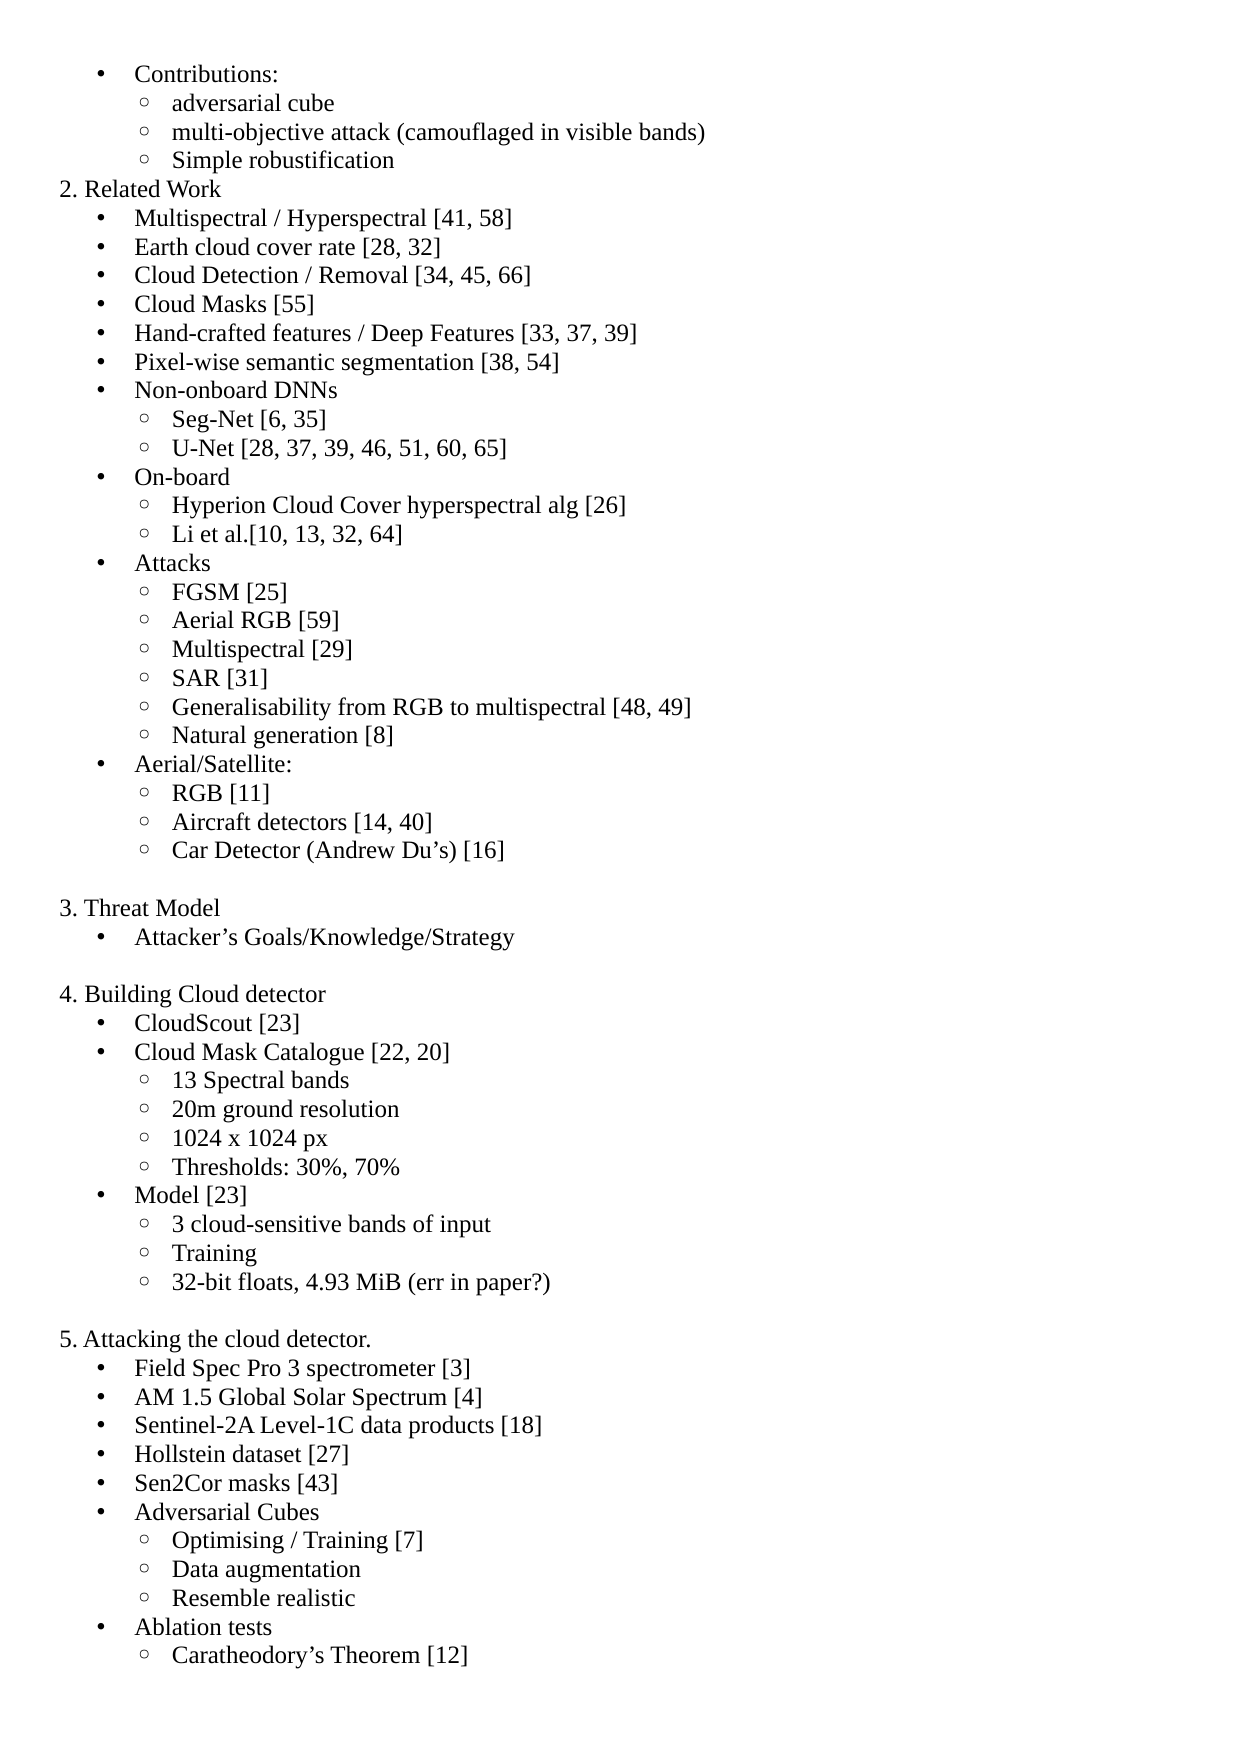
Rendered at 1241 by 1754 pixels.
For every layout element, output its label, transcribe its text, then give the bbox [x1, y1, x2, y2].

list adversarial cube [134, 88, 1181, 117]
list 32-bit floats, 4.93 MiB (err in paper?) [134, 1267, 1181, 1295]
list FGSM [25] [134, 577, 1181, 605]
list CloudScout [23] [97, 1008, 1181, 1037]
list 1024 x 1024 px [134, 1123, 1181, 1152]
list Cloud Detection / Removal [34, 45, 66] [97, 260, 1181, 289]
list Field Spec Pro 3 spectrometer [3] [97, 1353, 1181, 1382]
text 4. Building Cloud detector [59, 979, 1181, 1008]
list Multispectral [29] [134, 634, 1181, 663]
list Optimising / Training [7] [134, 1525, 1181, 1554]
list SAR [31] [134, 663, 1181, 692]
list Non-onboard DNNs [97, 375, 1181, 404]
list Car Detector (Andrew Du’s) [16] [134, 835, 1181, 864]
list Adversarial Cubes [97, 1497, 1181, 1525]
list RGB [11] [134, 778, 1181, 807]
list Multispectral / Hyperspectral [41, 58] [97, 203, 1181, 232]
list 13 Spectral bands [134, 1065, 1181, 1094]
list Data augmentation [134, 1554, 1181, 1583]
list Li et al.[10, 13, 32, 64] [134, 519, 1181, 548]
list Aircraft detectors [14, 40] [134, 807, 1181, 835]
list On-board [97, 462, 1181, 490]
list Earth cloud cover rate [28, 32] [97, 232, 1181, 260]
list Simple robustification [134, 145, 1181, 174]
list Thresholds: 30%, 70% [134, 1152, 1181, 1180]
list Cloud Mask Catalogue [22, 20] [97, 1037, 1181, 1065]
list U-Net [28, 37, 39, 46, 51, 60, 65] [134, 433, 1181, 462]
list Hyperion Cloud Cover hyperspectral alg [26] [134, 490, 1181, 519]
list Attacks [97, 548, 1181, 577]
list Hollstein dataset [27] [97, 1439, 1181, 1468]
list Attacker’s Goals/Knowledge/Strategy [97, 922, 1181, 950]
text 3. Threat Model [59, 893, 1181, 922]
list 20m ground resolution [134, 1094, 1181, 1123]
list Cloud Masks [55] [97, 289, 1181, 318]
list Generalisability from RGB to multispectral [48, 49] [134, 692, 1181, 720]
list Aerial/Satellite: [97, 749, 1181, 778]
list 3 cloud-sensitive bands of input [134, 1209, 1181, 1238]
list Sentinel-2A Level-1C data products [18] [97, 1410, 1181, 1439]
list Aerial RGB [59] [134, 605, 1181, 634]
list Hand-crafted features / Deep Features [33, 37, 39] [97, 318, 1181, 347]
list multi-objective attack (camouflaged in visible bands) [134, 117, 1181, 145]
list Resemble realistic [134, 1583, 1181, 1612]
text 5. Attacking the cloud detector. [59, 1324, 1181, 1353]
list AM 1.5 Global Solar Spectrum [4] [97, 1382, 1181, 1410]
list Ablation tests [97, 1612, 1181, 1640]
list Pixel-wise semantic segmentation [38, 54] [97, 347, 1181, 375]
list Caratheodory’s Theorem [12] [134, 1640, 1181, 1669]
list Contributions: [97, 59, 1181, 88]
list Training [134, 1238, 1181, 1267]
list Model [23] [97, 1180, 1181, 1209]
list Sen2Cor masks [43] [97, 1468, 1181, 1497]
list Natural generation [8] [134, 720, 1181, 749]
list Seg-Net [6, 35] [134, 404, 1181, 433]
text 2. Related Work [59, 174, 1181, 203]
